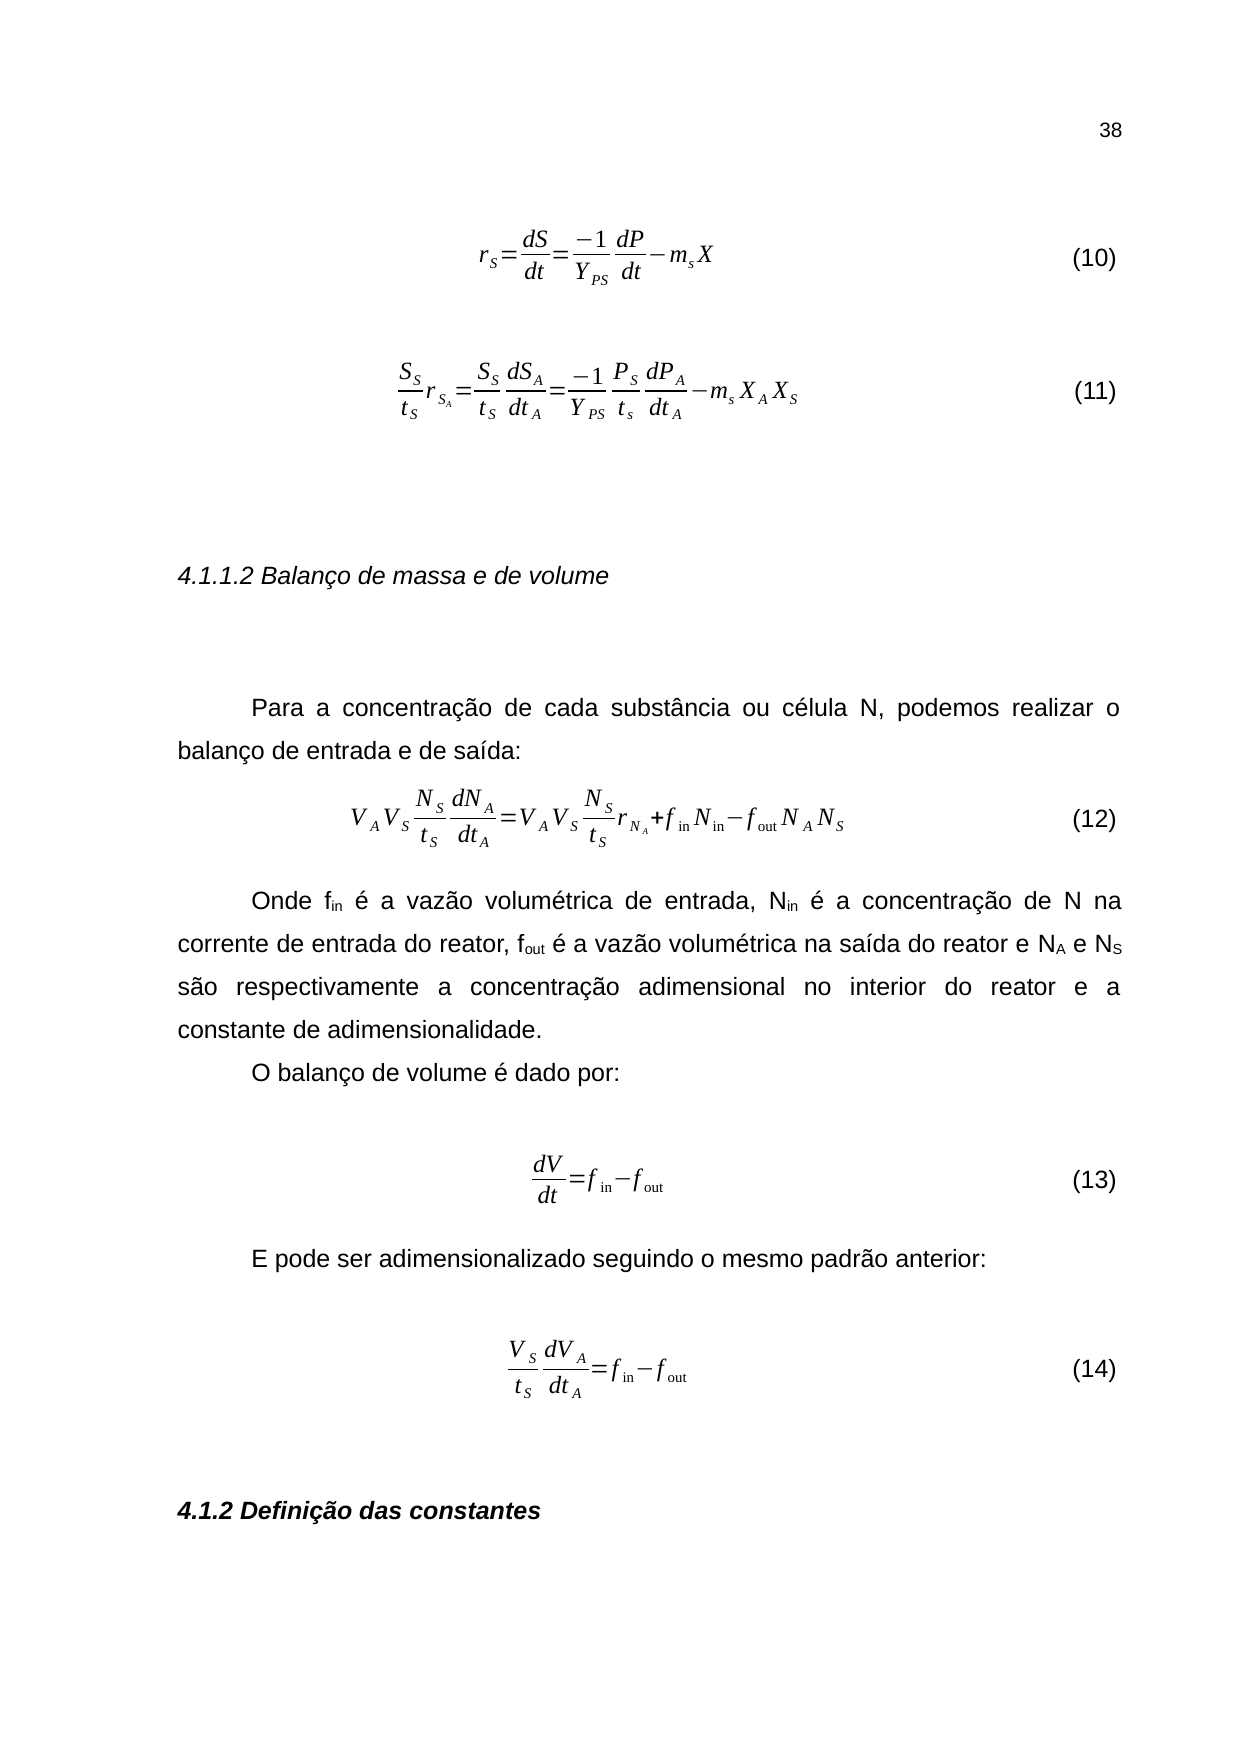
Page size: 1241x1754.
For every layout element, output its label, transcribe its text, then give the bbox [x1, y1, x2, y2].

table_header [177, 779, 1017, 857]
table_header (12) [1017, 779, 1122, 857]
table_header (14) [1017, 1330, 1122, 1408]
text E pode ser adimensionalizado seguindo o mesmo padrão anterior: [177, 1244, 1122, 1272]
table_header (10) [1017, 220, 1122, 294]
text O balanço de volume é dado por: [177, 1058, 1122, 1087]
text Para a concentração de cada substância ou célula N, podemos realizar o balanço de entrada e de saída: [177, 693, 1122, 765]
text Onde fin é a vazão volumétrica de entrada, Nin é a concentração de N na corrente de entrada do reator, fout é a vazão volumétrica na saída do reator e NA e NS são respectivamente a concentração adimensional no interior do reator e a constante de adimensionalidade. [177, 886, 1122, 1044]
table_header [177, 220, 1017, 294]
table_header [177, 352, 1017, 430]
table_header [177, 1330, 1017, 1408]
subtitle Definição das constantes [177, 1496, 1122, 1525]
table_header [177, 1145, 1017, 1215]
table_header (11) [1017, 352, 1122, 430]
table_header (13) [1017, 1145, 1122, 1215]
subtitle Balanço de massa e de volume [177, 561, 1122, 590]
